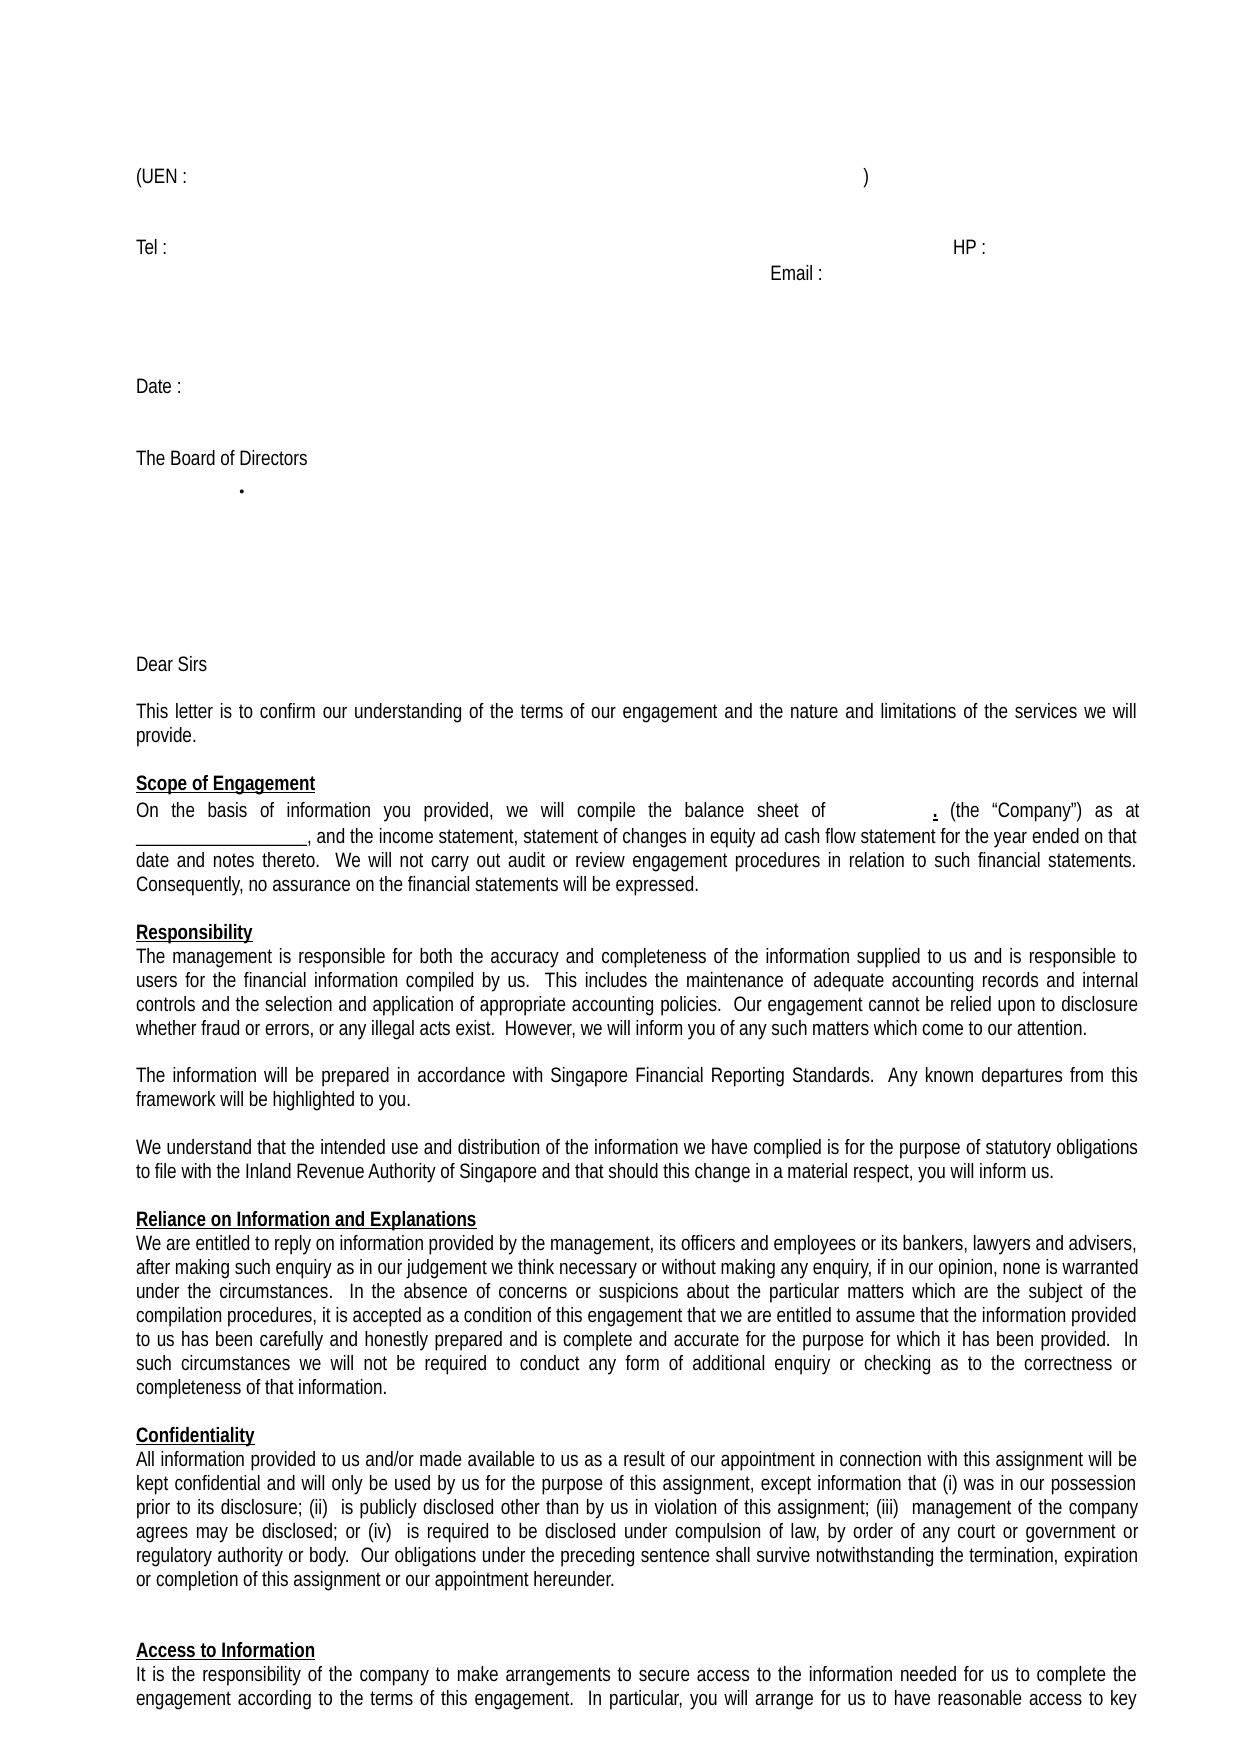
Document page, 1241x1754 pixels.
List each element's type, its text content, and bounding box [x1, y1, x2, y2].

text <o.street2> [136, 528, 1140, 552]
text <o.country_id and o.country_id.name or ''> <o.zip> [136, 554, 1140, 578]
text We understand that the intended use and distribution of the information we have complied is for the purpose of statutory obligations to file with the Inland Revenue Authority of Singapore and that should this change in a material respect, you will inform us. [136, 1135, 1140, 1183]
text Tel : <o.company_id and o.company_id.partner_id and o.company_id.partner_id.phone or ''> HP : <o.company_id and o.company_id.partner_id and o.company_id.partner_id.hp or ''> Email : <o.company_id and o.company_id.partner_id and o.company_id.partner_id.email or ''> [136, 235, 1140, 311]
text <o.company_id and o.company_id.partner_id and o.company_id.partner_id.name or ''> [136, 59, 1140, 164]
text Scope of Engagement [136, 771, 1140, 795]
text Confidentiality [136, 1423, 1140, 1447]
text It is the responsibility of the company to make arrangements to secure access to the information needed for us to complete the engagement according to the terms of this engagement. In particular, you will arrange for us to have reasonable access to key [136, 1662, 1140, 1710]
text (UEN : <o.company_id and o.company_id.partner_id and o.company_id.partner_id.uen or ''>) [136, 164, 1140, 188]
text All information provided to us and/or made available to us as a result of our appointment in connection with this assignment will be kept confidential and will only be used by us for the purpose of this assignment, except information that (i) was in our possession prior to its disclosure; (ii) is publicly disclosed other than by us in violation of this assignment; (iii) management of the company agrees may be disclosed; or (iv) is required to be disclosed under compulsion of law, by order of any court or government or regulatory authority or body. Our obligations under the preceding sentence shall survive notwithstanding the termination, expiration or completion of this assignment or our appointment hereunder. [136, 1447, 1140, 1590]
text Reliance on Information and Explanations [136, 1207, 1140, 1231]
text Date : <get_datenow()> [136, 373, 1140, 397]
text The Board of Directors [136, 445, 1140, 469]
text Access to Information [136, 1638, 1140, 1662]
text This letter is to confirm our understanding of the terms of our engagement and the nature and limitations of the services we will provide. [136, 699, 1140, 747]
text The information will be prepared in accordance with Singapore Financial Reporting Standards. Any known departures from this framework will be highlighted to you. [136, 1063, 1140, 1111]
text Dear Sirs [136, 652, 1140, 676]
text We are entitled to reply on information provided by the management, its officers and employees or its bankers, lawyers and advisers, after making such enquiry as in our judgement we think necessary or without making any enquiry, if in our opinion, none is warranted under the circumstances. In the absence of concerns or suspicions about the particular matters which are the subject of the compilation procedures, it is accepted as a condition of this engagement that we are entitled to assume that the information provided to us has been carefully and honestly prepared and is complete and accurate for the purpose for which it has been provided. In such circumstances we will not be required to conduct any form of additional enquiry or checking as to the correctness or completeness of that information. [136, 1231, 1140, 1399]
text On the basis of information you provided, we will compile the balance sheet of <o.name>. (the “Company”) as at __________________, and the income statement, statement of changes in equity ad cash flow statement for the year ended on that date and notes thereto. We will not carry out audit or review engagement procedures in relation to such financial statements. Consequently, no assurance on the financial statements will be expressed. [136, 795, 1140, 896]
text The management is responsible for both the accuracy and completeness of the information supplied to us and is responsible to users for the financial information compiled by us. This includes the maintenance of adequate accounting records and internal controls and the selection and application of appropriate accounting policies. Our engagement cannot be relied upon to disclosure whether fraud or errors, or any illegal acts exist. However, we will inform you of any such matters which come to our attention. [136, 943, 1140, 1039]
text <o.name>. [136, 469, 1140, 501]
text Responsibility [136, 919, 1140, 943]
text <get_company_full_address(o.company_id)> [136, 188, 1140, 217]
text <o.street> [136, 503, 1140, 527]
